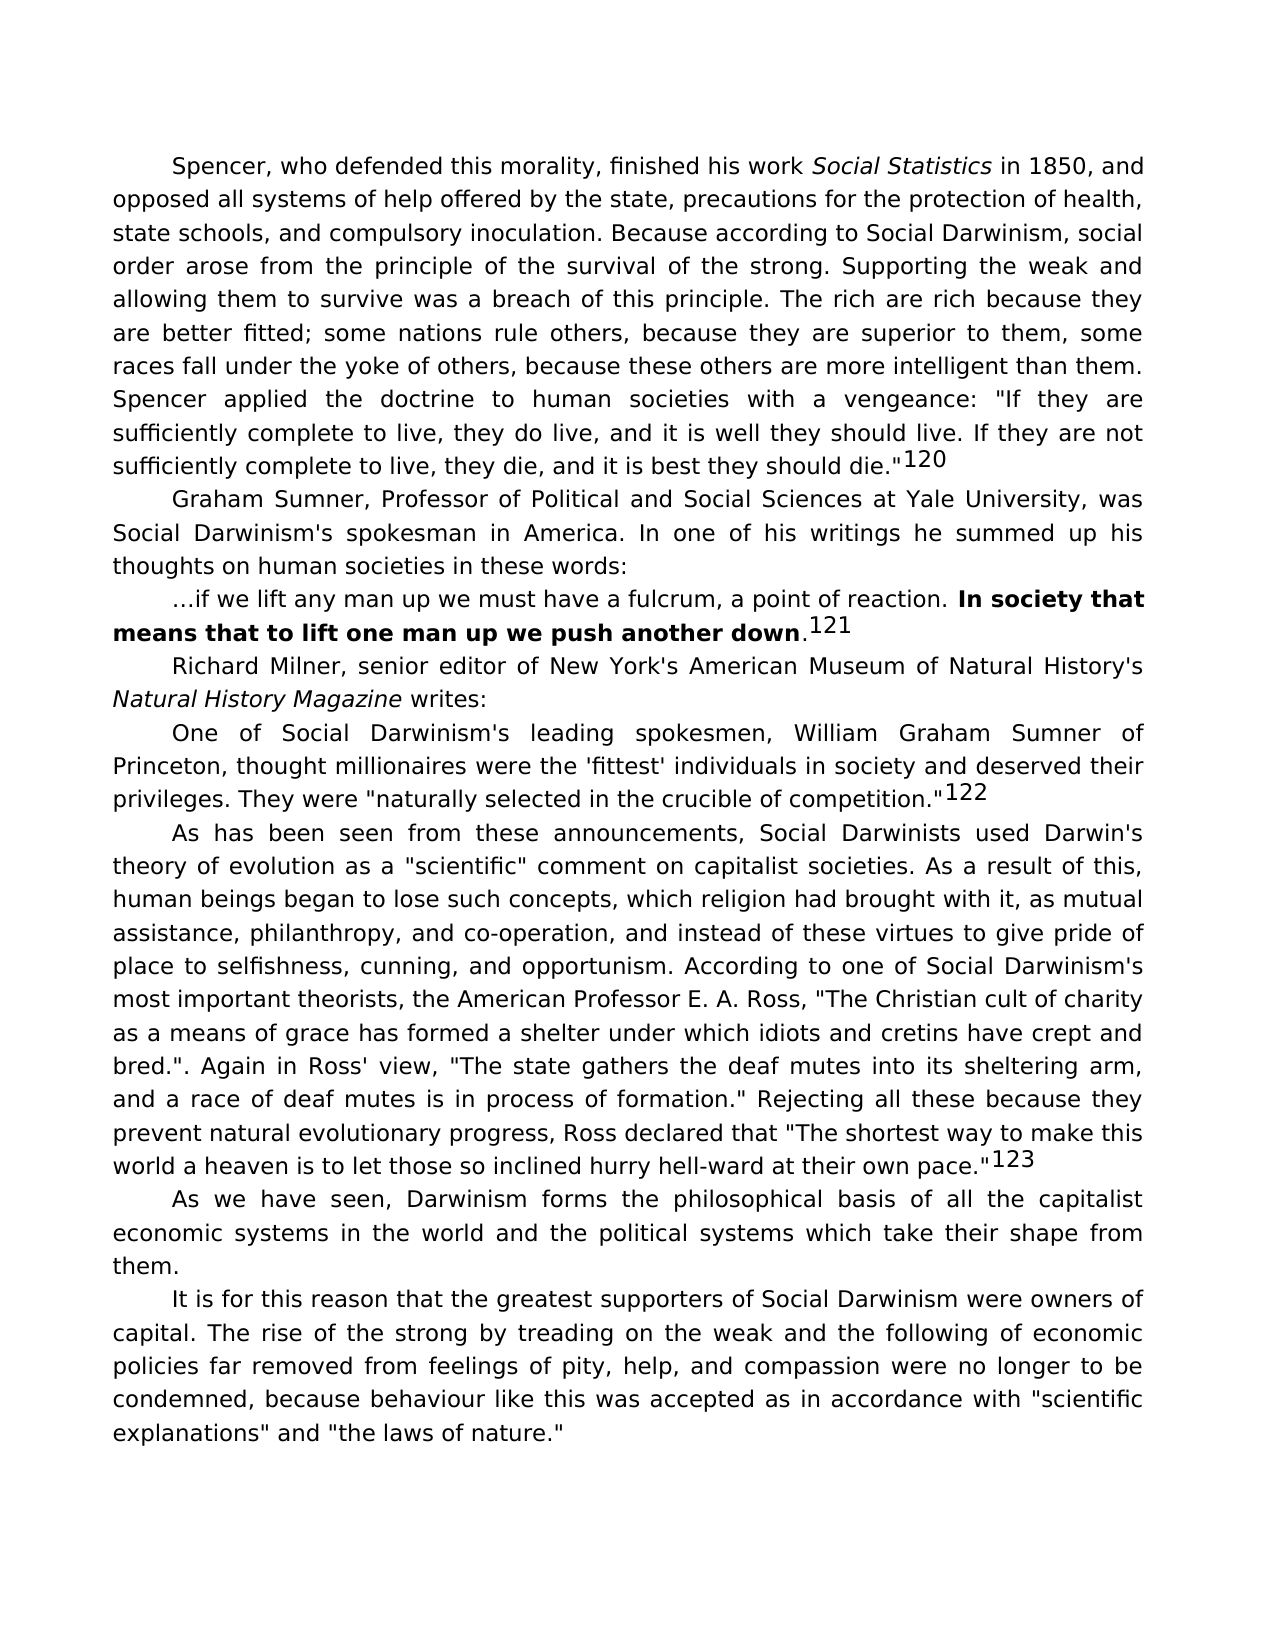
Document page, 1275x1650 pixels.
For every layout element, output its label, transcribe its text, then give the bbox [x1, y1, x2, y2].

text As we have seen, Darwinism forms the philosophical basis of all the capitalist economic systems in the world and the political systems which take their shape from them. [112, 1181, 1145, 1281]
text Graham Sumner, Professor of Political and Social Sciences at Yale University, was Social Darwinism's spokesman in America. In one of his writings he summed up his thoughts on human societies in these words: [112, 481, 1145, 581]
text Spencer, who defended this morality, finished his work Social Statistics in 1850, and opposed all systems of help offered by the state, precautions for the protection of health, state schools, and compulsory inoculation. Because according to Social Darwinism, social order arose from the principle of the survival of the strong. Supporting the weak and allowing them to survive was a breach of this principle. The rich are rich because they are better fitted; some nations rule others, because they are superior to them, some races fall under the yoke of others, because these others are more intelligent than them. Spencer applied the doctrine to human societies with a vengeance: "If they are sufficiently complete to live, they do live, and it is well they should live. If they are not sufficiently complete to live, they die, and it is best they should die."120 [112, 148, 1145, 481]
text As has been seen from these announcements, Social Darwinists used Darwin's theory of evolution as a "scientific" comment on capitalist societies. As a result of this, human beings began to lose such concepts, which religion had brought with it, as mutual assistance, philanthropy, and co-operation, and instead of these virtues to give pride of place to selfishness, cunning, and opportunism. According to one of Social Darwinism's most important theorists, the American Professor E. A. Ross, "The Christian cult of charity as a means of grace has formed a shelter under which idiots and cretins have crept and bred.". Again in Ross' view, "The state gathers the deaf mutes into its sheltering arm, and a race of deaf mutes is in process of formation." Rejecting all these because they prevent natural evolutionary progress, Ross declared that "The shortest way to make this world a heaven is to let those so inclined hurry hell-ward at their own pace."123 [112, 814, 1145, 1181]
text Richard Milner, senior editor of New York's American Museum of Natural History's Natural History Magazine writes: [112, 648, 1145, 714]
text …if we lift any man up we must have a fulcrum, a point of reaction. In society that means that to lift one man up we push another down.121 [112, 581, 1145, 648]
text One of Social Darwinism's leading spokesmen, William Graham Sumner of Princeton, thought millionaires were the 'fittest' individuals in society and deserved their privileges. They were "naturally selected in the crucible of competition."122 [112, 714, 1145, 814]
text It is for this reason that the greatest supporters of Social Darwinism were owners of capital. The rise of the strong by treading on the weak and the following of economic policies far removed from feelings of pity, help, and compassion were no longer to be condemned, because behaviour like this was accepted as in accordance with "scientific explanations" and "the laws of nature." [112, 1281, 1145, 1448]
